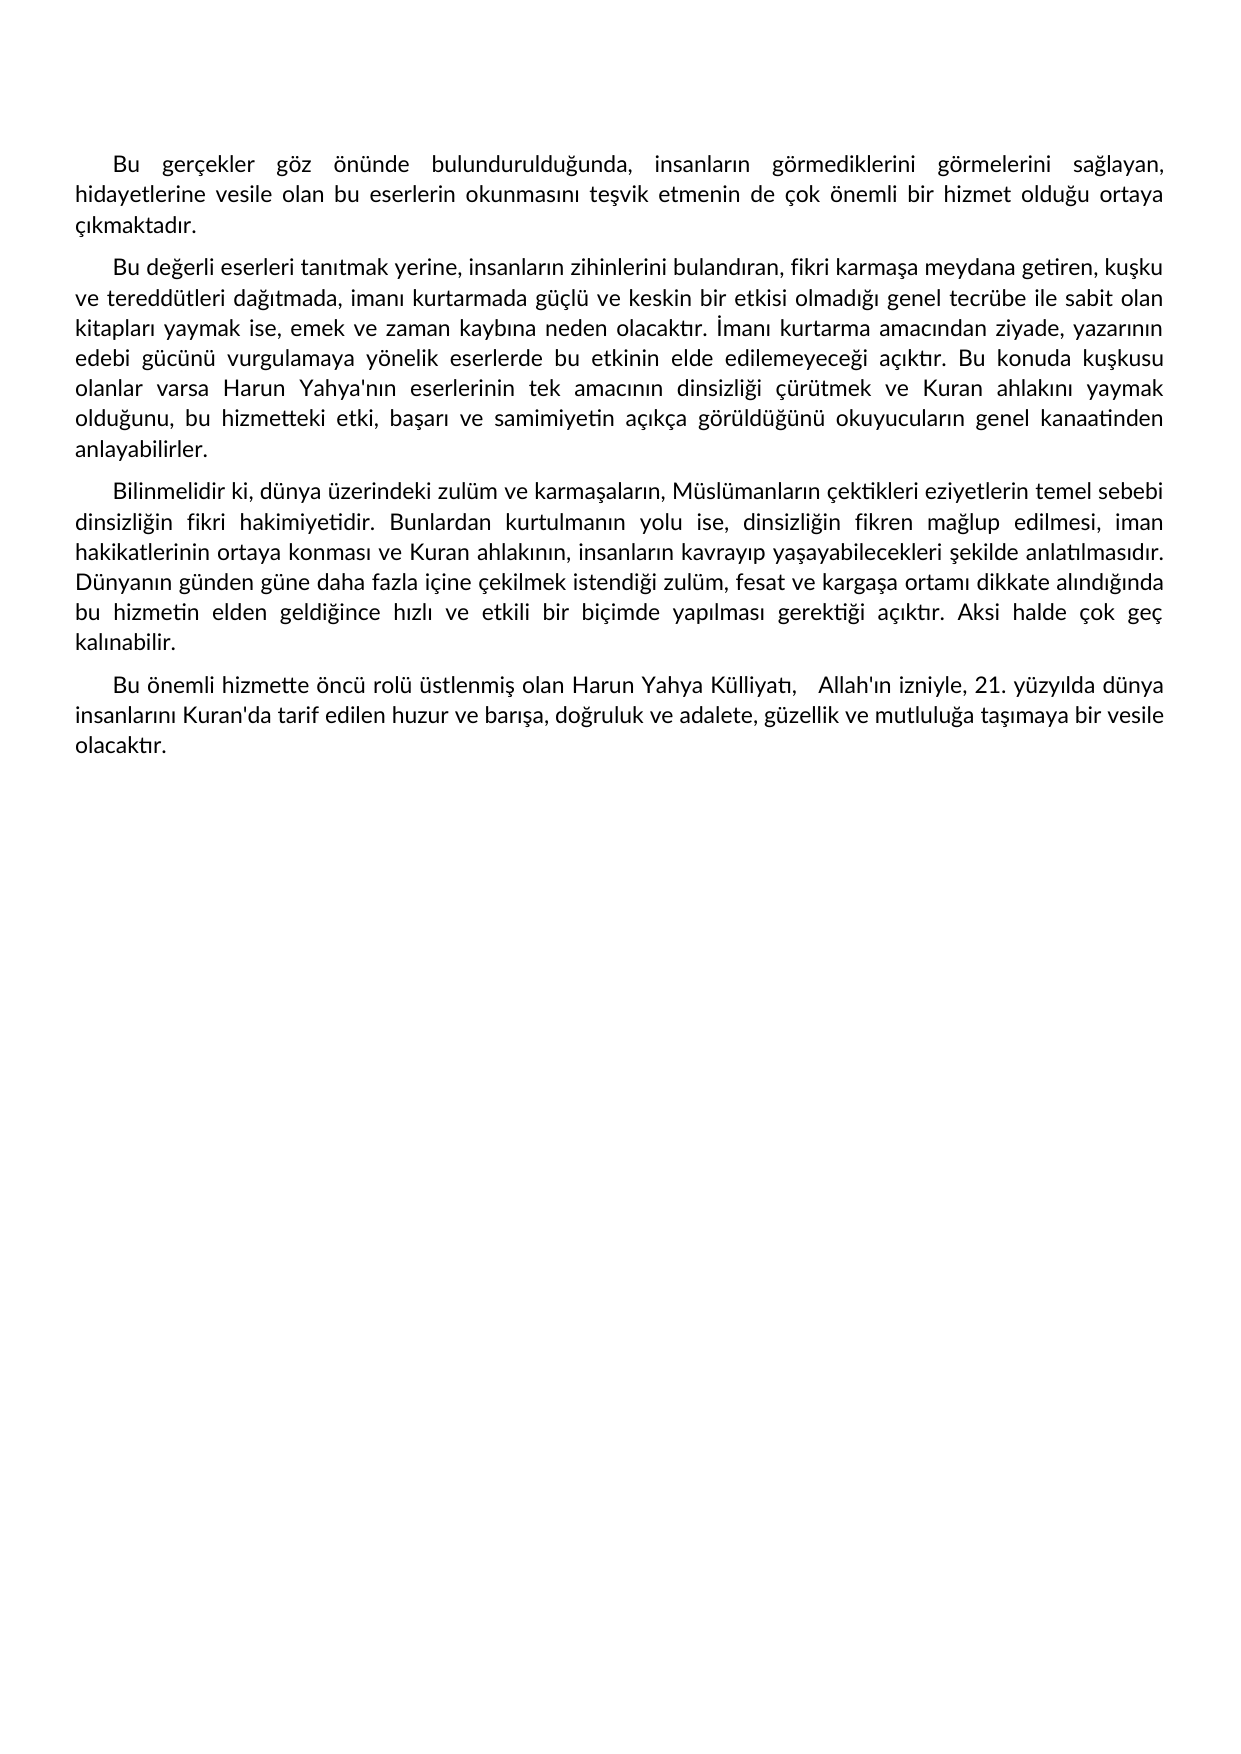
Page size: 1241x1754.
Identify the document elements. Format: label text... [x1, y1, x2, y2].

text Bilinmelidir ki, dünya üzerindeki zulüm ve karmaşaların, Müslümanların çektikleri eziyetlerin temel sebebi dinsizliğin fikri hakimiyetidir. Bunlardan kurtulmanın yolu ise, dinsizliğin fikren mağlup edilmesi, iman hakikatlerinin ortaya konması ve Kuran ahlakının, insanların kavrayıp yaşayabilecekleri şekilde anlatılmasıdır. Dünyanın günden güne daha fazla içine çekilmek istendiği zulüm, fesat ve kargaşa ortamı dikkate alındığında bu hizmetin elden geldiğince hızlı ve etkili bir biçimde yapılması gerektiği açıktır. Aksi halde çok geç kalınabilir. [75, 477, 1165, 656]
text Bu gerçekler göz önünde bulundurulduğunda, insanların görmediklerini görmelerini sağlayan, hidayetlerine vesile olan bu eserlerin okunmasını teşvik etmenin de çok önemli bir hizmet olduğu ortaya çıkmaktadır. [75, 150, 1165, 238]
text Bu değerli eserleri tanıtmak yerine, insanların zihinlerini bulandıran, fikri karmaşa meydana getiren, kuşku ve tereddütleri dağıtmada, imanı kurtarmada güçlü ve keskin bir etkisi olmadığı genel tecrübe ile sabit olan kitapları yaymak ise, emek ve zaman kaybına neden olacaktır. İmanı kurtarma amacından ziyade, yazarının edebi gücünü vurgulamaya yönelik eserlerde bu etkinin elde edilemeyeceği açıktır. Bu konuda kuşkusu olanlar varsa Harun Yahya'nın eserlerinin tek amacının dinsizliği çürütmek ve Kuran ahlakını yaymak olduğunu, bu hizmetteki etki, başarı ve samimiyetin açıkça görüldüğünü okuyucuların genel kanaatinden anlayabilirler. [75, 253, 1165, 462]
text Bu önemli hizmette öncü rolü üstlenmiş olan Harun Yahya Külliyatı, Allah'ın izniyle, 21. yüzyılda dünya insanlarını Kuran'da tarif edilen huzur ve barışa, doğruluk ve adalete, güzellik ve mutluluğa taşımaya bir vesile olacaktır. [75, 671, 1165, 759]
